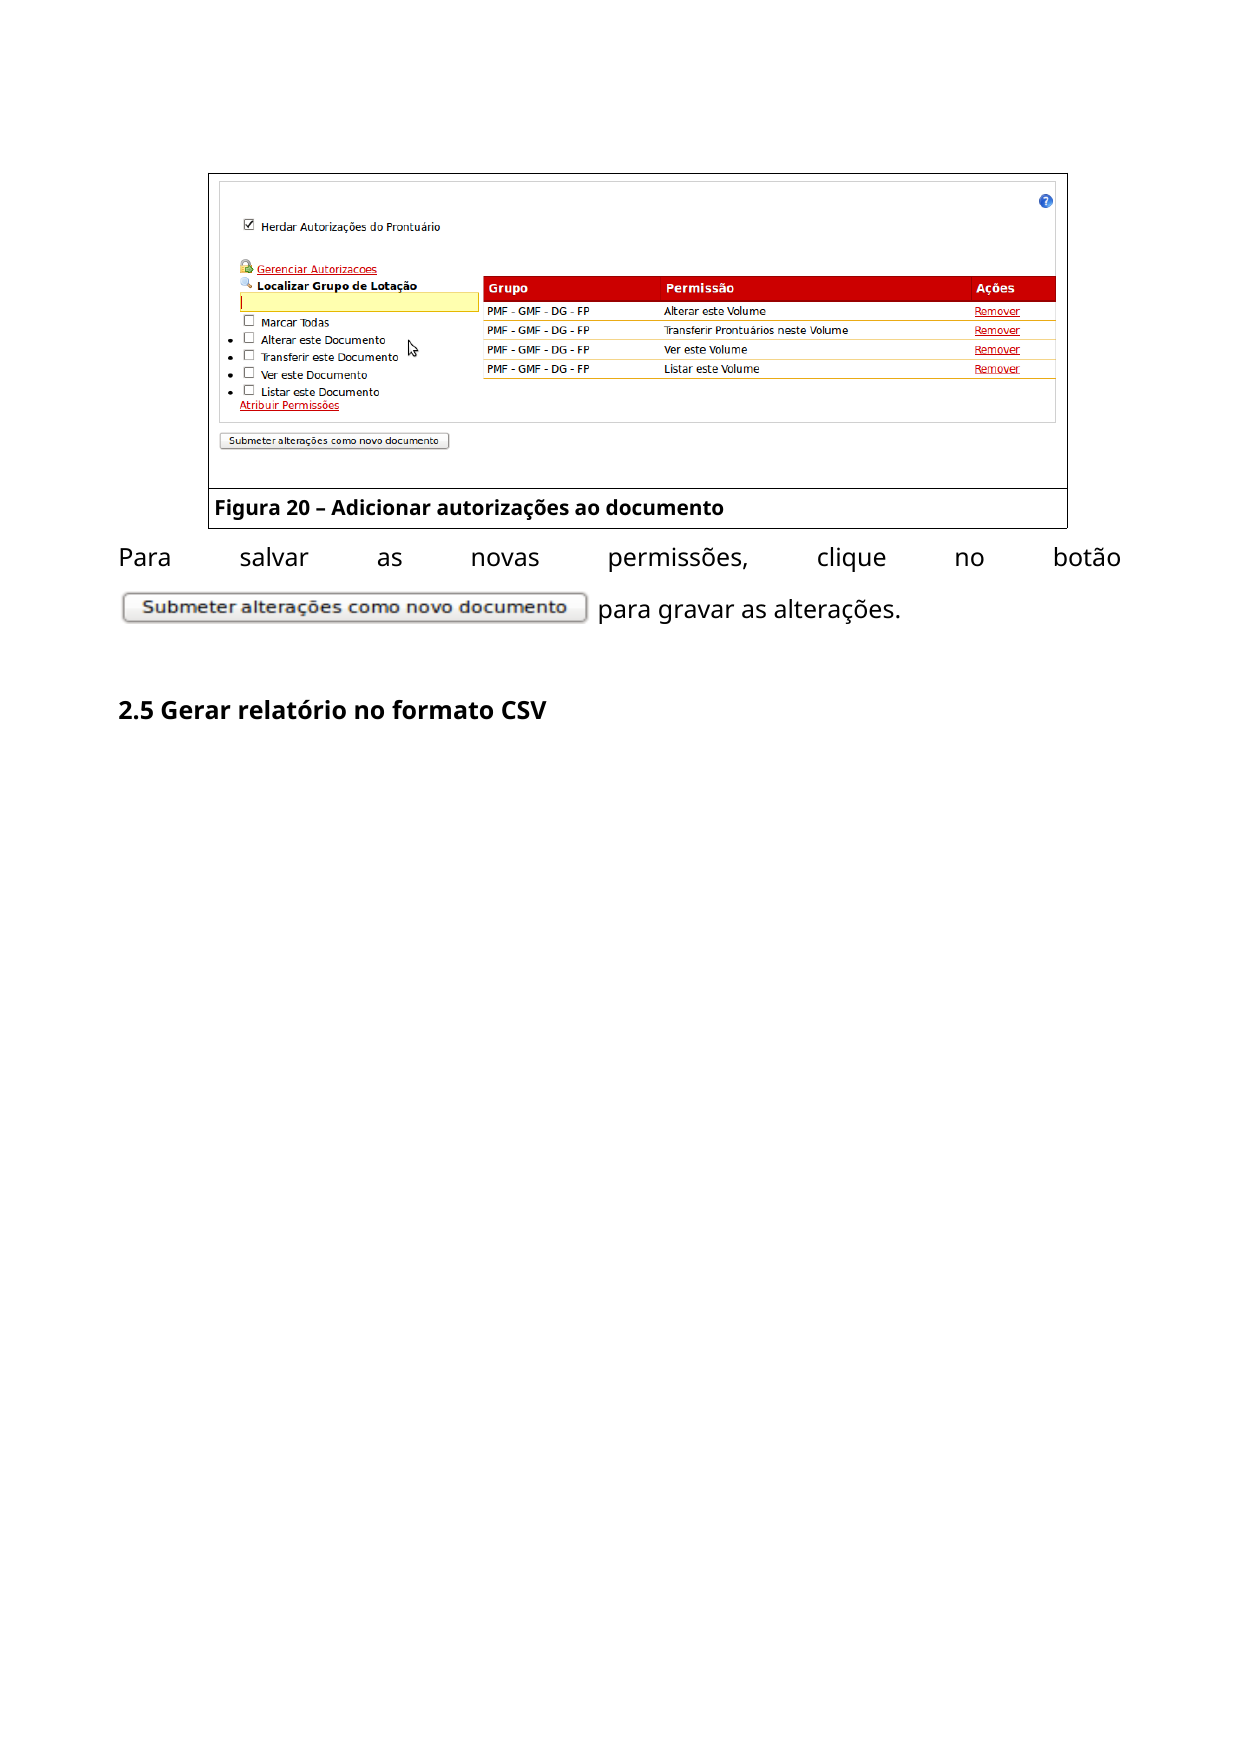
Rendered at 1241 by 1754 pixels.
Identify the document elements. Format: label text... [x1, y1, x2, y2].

list 2.5 Gerar relatório no formato CSV [118, 692, 1122, 727]
table_header [209, 174, 1067, 487]
picture [118, 591, 591, 624]
list Para salvar as novas permissões, clique no botão para gravar as alterações. [118, 540, 1122, 626]
table_cell Figura 20 – Adicionar autorizações ao documento [209, 489, 1067, 527]
picture [214, 178, 1061, 454]
